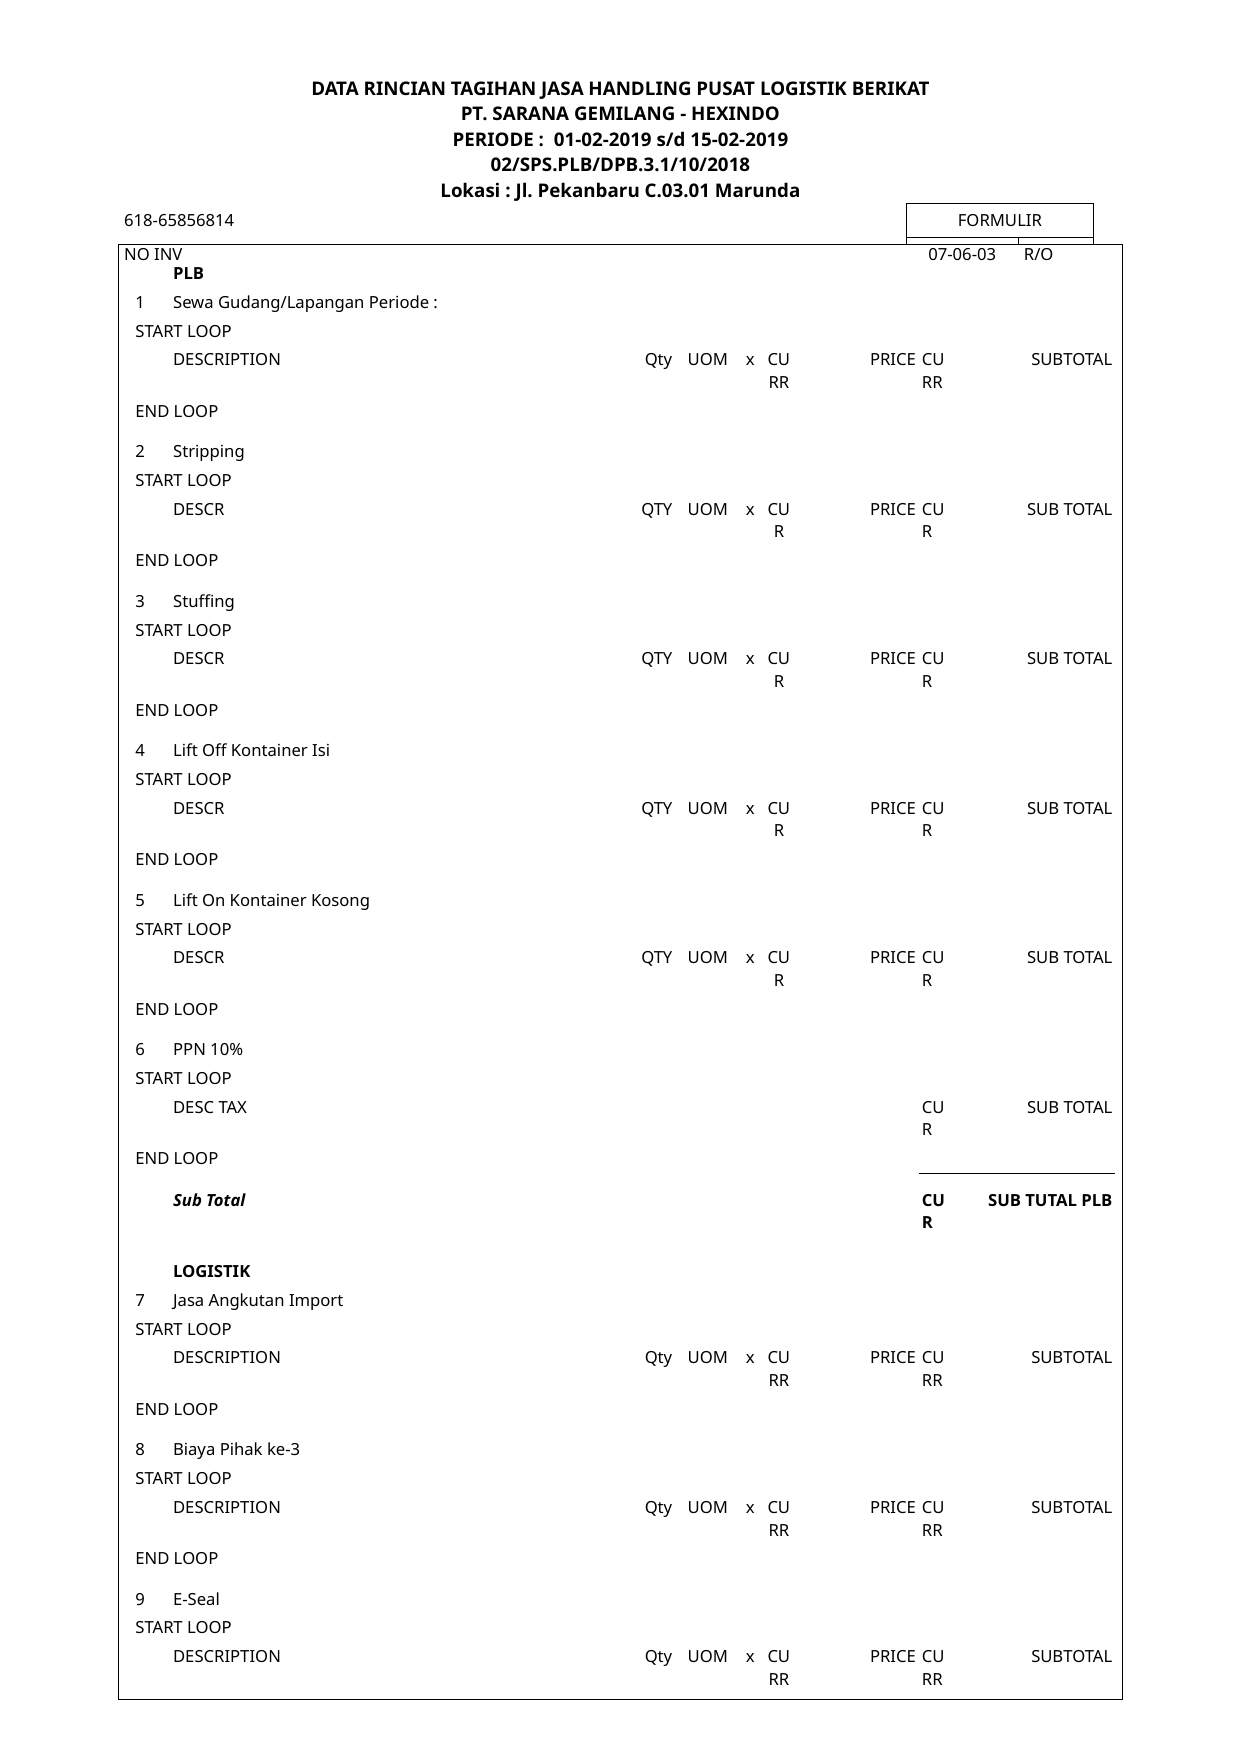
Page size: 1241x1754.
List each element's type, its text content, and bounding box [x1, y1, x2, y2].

table_cell SUB TOTAL [956, 943, 1115, 994]
table_cell START LOOP [132, 765, 1115, 793]
table_cell [132, 644, 170, 695]
table_cell END LOOP [132, 396, 1115, 425]
table_cell DESCR [170, 494, 590, 546]
table_cell Qty [590, 1343, 675, 1394]
table_header [740, 1257, 760, 1285]
table_cell [919, 437, 956, 466]
table_cell DESCRIPTION [170, 1642, 590, 1693]
table_cell PRICE [798, 494, 918, 546]
table_cell CUR [919, 644, 956, 695]
table_cell [760, 736, 797, 764]
table_cell [675, 1285, 740, 1314]
table_cell x [740, 345, 760, 396]
table_header [132, 259, 170, 287]
table_cell CURR [760, 345, 797, 396]
table_cell Stripping [170, 437, 590, 466]
table_cell [132, 1185, 170, 1237]
table_header [675, 425, 740, 437]
table_header [740, 724, 760, 736]
table_cell [919, 1435, 956, 1464]
table_cell START LOOP [132, 615, 1115, 644]
table_cell CUR [919, 793, 956, 845]
table_header [132, 1423, 170, 1435]
table_cell [956, 437, 1115, 466]
table_header [132, 874, 170, 885]
table_header [170, 1173, 918, 1185]
table_header [760, 259, 797, 287]
table_cell Qty [590, 1642, 675, 1693]
table_cell [590, 586, 675, 615]
table_header [675, 1257, 740, 1285]
table_cell 7 [132, 1285, 170, 1314]
table_cell PRICE [798, 345, 918, 396]
table_cell [919, 736, 956, 764]
table_cell SUB TOTAL [956, 644, 1115, 695]
table_cell START LOOP [132, 1613, 1115, 1642]
table_cell [760, 1285, 797, 1314]
table_header [132, 1173, 170, 1185]
table_header [760, 874, 797, 885]
table_header [132, 724, 170, 736]
table_cell CURR [919, 1343, 956, 1394]
table_header [590, 575, 675, 586]
table_cell x [740, 1642, 760, 1693]
table_header [919, 1023, 956, 1035]
table_header [956, 724, 1115, 736]
table_header [170, 724, 590, 736]
table_cell UOM [675, 644, 740, 695]
table_header [590, 1573, 675, 1584]
table_header [919, 1423, 956, 1435]
table_cell [760, 885, 797, 914]
table_header [132, 425, 170, 437]
table_cell [590, 437, 675, 466]
table_cell [798, 1435, 918, 1464]
table_cell END LOOP [132, 994, 1115, 1023]
table_header [760, 575, 797, 586]
table_header [740, 1573, 760, 1584]
table_header [675, 575, 740, 586]
table_header [798, 1423, 918, 1435]
table_cell [675, 437, 740, 466]
table_cell END LOOP [132, 546, 1115, 574]
table_cell x [740, 1343, 760, 1394]
table_header [590, 1423, 675, 1435]
table_cell 8 [132, 1435, 170, 1464]
table_cell 6 [132, 1035, 170, 1063]
table_header [956, 1573, 1115, 1584]
table_cell [675, 1035, 740, 1063]
table_cell CUR [919, 1092, 956, 1144]
table_cell [590, 1035, 675, 1063]
table_header [956, 575, 1115, 586]
table_cell x [740, 793, 760, 845]
table_cell 4 [132, 736, 170, 764]
table_cell CUR [919, 1185, 956, 1237]
table_header [590, 724, 675, 736]
table_cell [798, 1584, 918, 1613]
table_cell [798, 1285, 918, 1314]
table_cell CURR [919, 1493, 956, 1544]
table_cell [798, 437, 918, 466]
table_cell [919, 885, 956, 914]
table_cell CURR [760, 1642, 797, 1693]
table_cell SUB TOTAL [956, 1092, 1115, 1144]
table_header [590, 425, 675, 437]
table_header [675, 1023, 740, 1035]
table_header [675, 874, 740, 885]
table_cell END LOOP [132, 1544, 1115, 1573]
table_cell UOM [675, 1493, 740, 1544]
table_cell PRICE [798, 1343, 918, 1394]
table_cell [132, 943, 170, 994]
table_header [798, 1023, 918, 1035]
table_cell [675, 885, 740, 914]
table_cell Sewa Gudang/Lapangan Periode : [170, 288, 590, 316]
table_header [760, 1023, 797, 1035]
table_cell [590, 1285, 675, 1314]
table_cell PRICE [798, 644, 918, 695]
table_cell QTY [590, 943, 675, 994]
table_cell END LOOP [132, 845, 1115, 873]
table_cell SUB TOTAL [956, 494, 1115, 546]
table_cell [956, 288, 1115, 316]
table_header [170, 1023, 590, 1035]
table_cell SUB TOTAL [956, 793, 1115, 845]
table_header [170, 874, 590, 885]
table_cell END LOOP [132, 1144, 1115, 1172]
table_cell UOM [675, 793, 740, 845]
table_cell [798, 885, 918, 914]
table_cell [760, 586, 797, 615]
table_cell [675, 736, 740, 764]
table_cell [956, 1584, 1115, 1613]
table_header [798, 724, 918, 736]
table_header [740, 575, 760, 586]
table_header [956, 1257, 1115, 1285]
table_header [740, 425, 760, 437]
table_cell [740, 586, 760, 615]
table_cell Jasa Angkutan Import [170, 1285, 590, 1314]
table_cell CURR [919, 345, 956, 396]
table_cell [132, 345, 170, 396]
table_cell START LOOP [132, 914, 1115, 943]
table_header [170, 1573, 590, 1584]
table_cell [740, 736, 760, 764]
table_cell [740, 437, 760, 466]
table_cell PRICE [798, 943, 918, 994]
table_cell [956, 885, 1115, 914]
table_cell PRICE [798, 793, 918, 845]
table_cell START LOOP [132, 316, 1115, 345]
table_cell CUR [760, 644, 797, 695]
table_header LOGISTIK [170, 1257, 590, 1285]
table_cell SUBTOTAL [956, 1493, 1115, 1544]
table_header [760, 1423, 797, 1435]
table_cell 5 [132, 885, 170, 914]
table_header [956, 874, 1115, 885]
table_cell [590, 1435, 675, 1464]
table_cell [590, 1584, 675, 1613]
table_cell [919, 1285, 956, 1314]
table_cell Qty [590, 1493, 675, 1544]
table_cell UOM [675, 1343, 740, 1394]
table_cell Biaya Pihak ke-3 [170, 1435, 590, 1464]
table_cell x [740, 1493, 760, 1544]
table_cell Lift Off Kontainer Isi [170, 736, 590, 764]
table_header [919, 259, 956, 287]
table_header [132, 575, 170, 586]
table_cell [760, 437, 797, 466]
table_cell PPN 10% [170, 1035, 590, 1063]
table_cell END LOOP [132, 695, 1115, 724]
table_header [590, 1257, 675, 1285]
table_cell CURR [760, 1343, 797, 1394]
table_cell SUBTOTAL [956, 1343, 1115, 1394]
table_cell [675, 1584, 740, 1613]
table_cell [740, 885, 760, 914]
table_cell START LOOP [132, 1464, 1115, 1492]
table_header [956, 1174, 1115, 1185]
table_cell [798, 586, 918, 615]
table_cell [956, 1035, 1115, 1063]
table_header [675, 1573, 740, 1584]
table_header [132, 1573, 170, 1584]
table_cell SUB TUTAL PLB [956, 1185, 1115, 1237]
table_cell [132, 494, 170, 546]
table_header [798, 259, 918, 287]
table_cell [798, 288, 918, 316]
table_cell DESCR [170, 793, 590, 845]
table_header [119, 245, 1122, 1699]
table_header [760, 1257, 797, 1285]
table_header [919, 1257, 956, 1285]
table_cell [740, 1035, 760, 1063]
table_cell [740, 1285, 760, 1314]
table_cell CUR [760, 494, 797, 546]
table_cell QTY [590, 644, 675, 695]
table_cell [132, 1493, 170, 1544]
table_header [740, 874, 760, 885]
table_cell [956, 1285, 1115, 1314]
table_cell [590, 288, 675, 316]
table_cell DESCR [170, 943, 590, 994]
table_cell 1 [132, 288, 170, 316]
table_header [132, 1023, 170, 1035]
table_cell Stuffing [170, 586, 590, 615]
table_cell [740, 1435, 760, 1464]
table_header [919, 724, 956, 736]
table_header [170, 575, 590, 586]
table_cell [919, 1035, 956, 1063]
table_cell DESCRIPTION [170, 1493, 590, 1544]
table_cell [740, 1584, 760, 1613]
table_cell [956, 736, 1115, 764]
table_cell [956, 1435, 1115, 1464]
table_header [170, 425, 590, 437]
table_cell E-Seal [170, 1584, 590, 1613]
table_header [919, 425, 956, 437]
table_cell [132, 1343, 170, 1394]
table_header [740, 1023, 760, 1035]
table_header [798, 874, 918, 885]
table_header [956, 1423, 1115, 1435]
table_header [760, 1573, 797, 1584]
table_header [919, 874, 956, 885]
table_cell [760, 1435, 797, 1464]
table_cell UOM [675, 1642, 740, 1693]
table_cell UOM [675, 943, 740, 994]
table_header [675, 724, 740, 736]
table_cell Qty [590, 345, 675, 396]
table_cell QTY [590, 793, 675, 845]
table_header [590, 874, 675, 885]
table_cell [919, 586, 956, 615]
table_header [760, 425, 797, 437]
table_cell UOM [675, 494, 740, 546]
table_header [798, 1257, 918, 1285]
table_header [919, 1174, 956, 1185]
table_cell [760, 1035, 797, 1063]
table_cell [798, 736, 918, 764]
table_cell 9 [132, 1584, 170, 1613]
table_cell 3 [132, 586, 170, 615]
table_cell [132, 1092, 170, 1144]
table_header [590, 1023, 675, 1035]
table_cell x [740, 644, 760, 695]
table_header PLB [170, 259, 590, 287]
table_cell CUR [919, 943, 956, 994]
table_cell PRICE [798, 1493, 918, 1544]
table_header [132, 1257, 170, 1285]
table_header [740, 1423, 760, 1435]
table_cell [740, 288, 760, 316]
table_header [675, 259, 740, 287]
table_cell CURR [760, 1493, 797, 1544]
table_cell SUBTOTAL [956, 1642, 1115, 1693]
table_cell Sub Total [170, 1185, 918, 1237]
table_cell DESC TAX [170, 1092, 918, 1144]
table_cell Lift On Kontainer Kosong [170, 885, 590, 914]
table_header [675, 1423, 740, 1435]
table_header [740, 259, 760, 287]
table_cell x [740, 943, 760, 994]
table_header [798, 575, 918, 586]
table_cell [675, 1435, 740, 1464]
table_header [956, 1023, 1115, 1035]
table_cell SUBTOTAL [956, 345, 1115, 396]
table_header [956, 259, 1115, 287]
table_cell [760, 1584, 797, 1613]
table_header [590, 259, 675, 287]
table_cell PRICE [798, 1642, 918, 1693]
table_cell [590, 736, 675, 764]
table_cell START LOOP [132, 1314, 1115, 1343]
table_cell 2 [132, 437, 170, 466]
table_header [760, 724, 797, 736]
table_cell END LOOP [132, 1394, 1115, 1423]
table_cell CUR [919, 494, 956, 546]
table_cell START LOOP [132, 1064, 1115, 1092]
table_cell [919, 1584, 956, 1613]
table_cell CUR [760, 943, 797, 994]
table_cell [956, 586, 1115, 615]
table_cell START LOOP [132, 466, 1115, 494]
table_header [919, 575, 956, 586]
table_cell [675, 586, 740, 615]
table_cell [798, 1035, 918, 1063]
table_cell DESCR [170, 644, 590, 695]
table_cell CUR [760, 793, 797, 845]
table_cell [760, 288, 797, 316]
table_cell [590, 885, 675, 914]
table_cell QTY [590, 494, 675, 546]
table_cell [675, 288, 740, 316]
table_cell [132, 793, 170, 845]
table_cell DESCRIPTION [170, 345, 590, 396]
table_header [170, 1423, 590, 1435]
table_cell [919, 288, 956, 316]
table_cell UOM [675, 345, 740, 396]
table_header [798, 1573, 918, 1584]
table_cell CURR [919, 1642, 956, 1693]
table_header [919, 1573, 956, 1584]
table_cell [132, 1642, 170, 1693]
table_header [956, 425, 1115, 437]
table_cell DESCRIPTION [170, 1343, 590, 1394]
table_header [798, 425, 918, 437]
table_cell x [740, 494, 760, 546]
